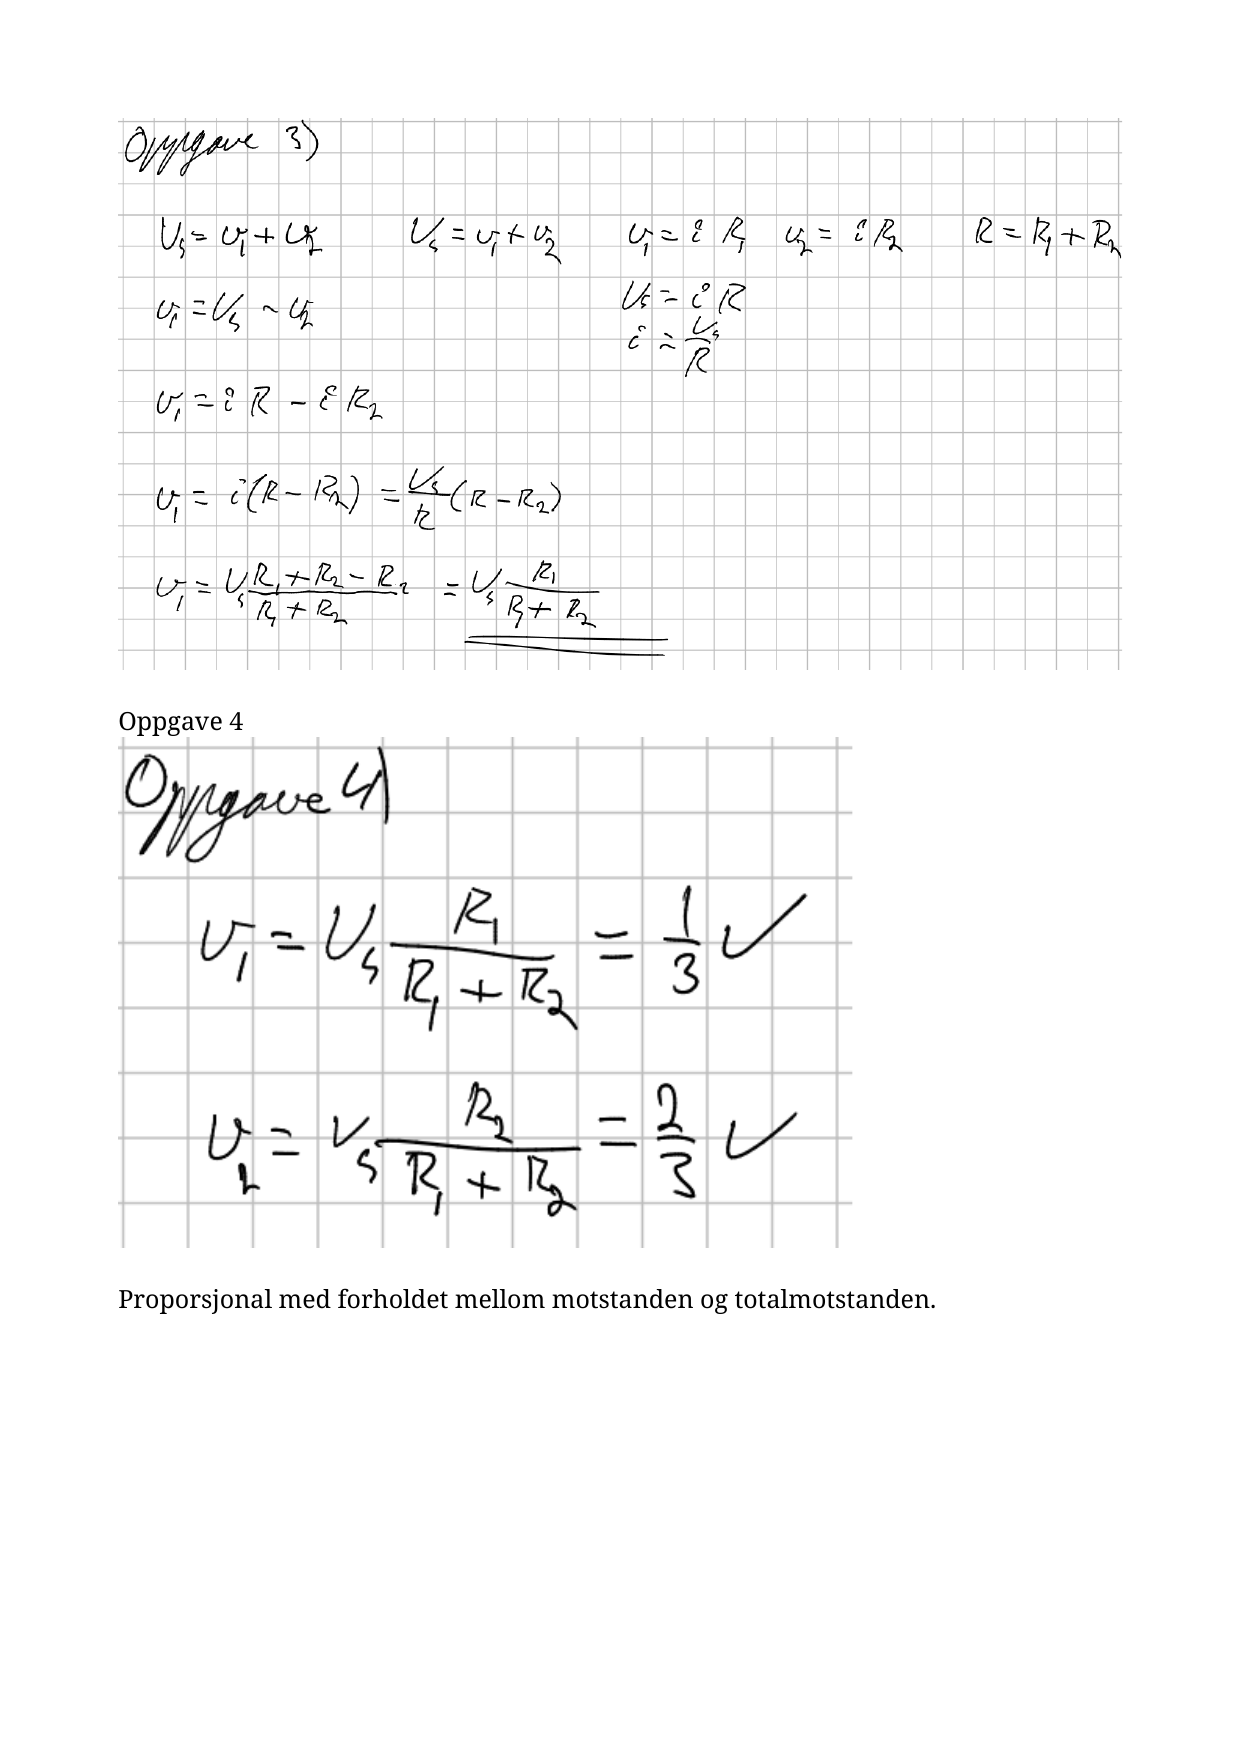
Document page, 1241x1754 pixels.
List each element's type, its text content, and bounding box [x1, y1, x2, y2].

text Oppgave 4 [118, 704, 1122, 738]
picture [118, 737, 853, 1248]
text Proporsjonal med forholdet mellom motstanden og totalmotstanden. [118, 1281, 1122, 1315]
picture [118, 118, 1123, 670]
